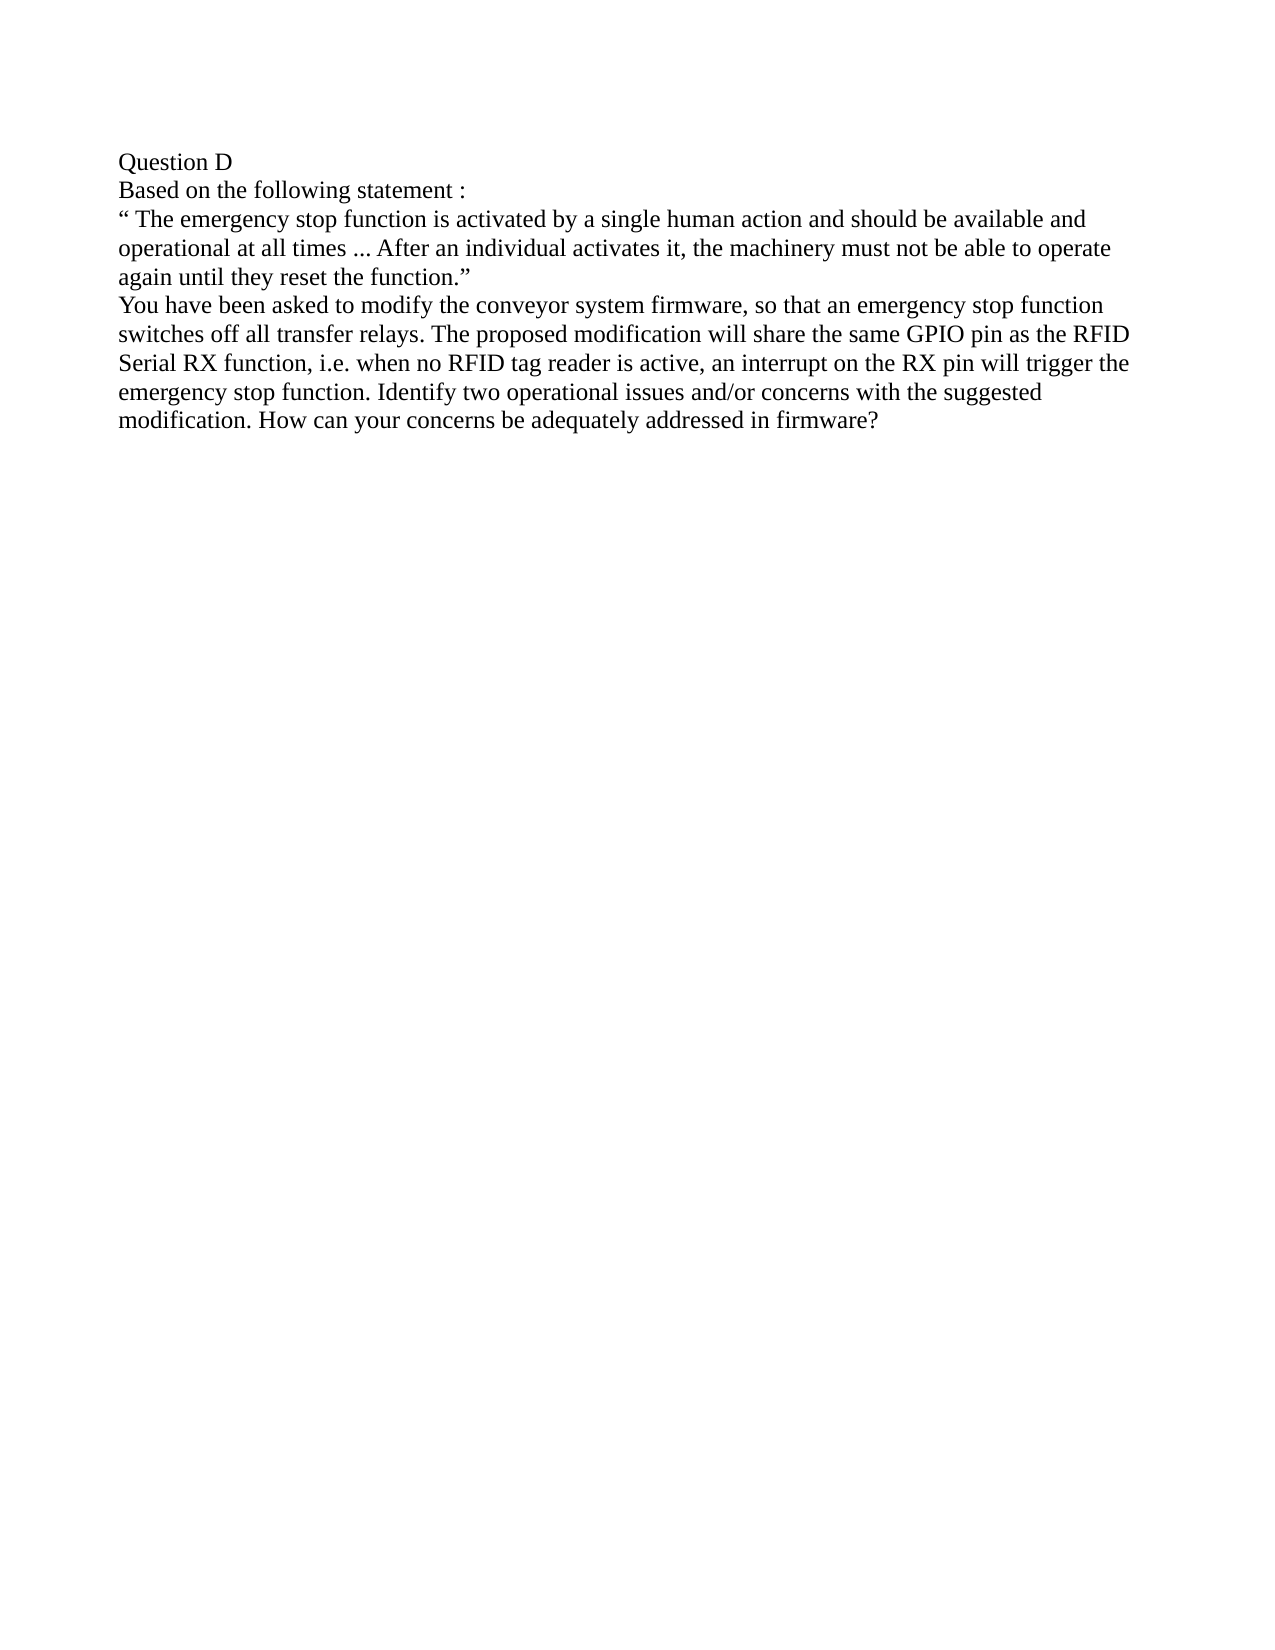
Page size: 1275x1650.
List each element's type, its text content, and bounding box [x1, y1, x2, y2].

text Based on the following statement : [118, 176, 1157, 204]
text You have been asked to modify the conveyor system firmware, so that an emergency stop function switches off all transfer relays. The proposed modification will share the same GPIO pin as the RFID Serial RX function, i.e. when no RFID tag reader is active, an interrupt on the RX pin will trigger the emergency stop function. Identify two operational issues and/or concerns with the suggested modification. How can your concerns be adequately addressed in firmware? [118, 291, 1157, 434]
text “ The emergency stop function is activated by a single human action and should be available and operational at all times ... After an individual activates it, the machinery must not be able to operate again until they reset the function.” [118, 204, 1157, 291]
text Question D [118, 147, 1157, 176]
